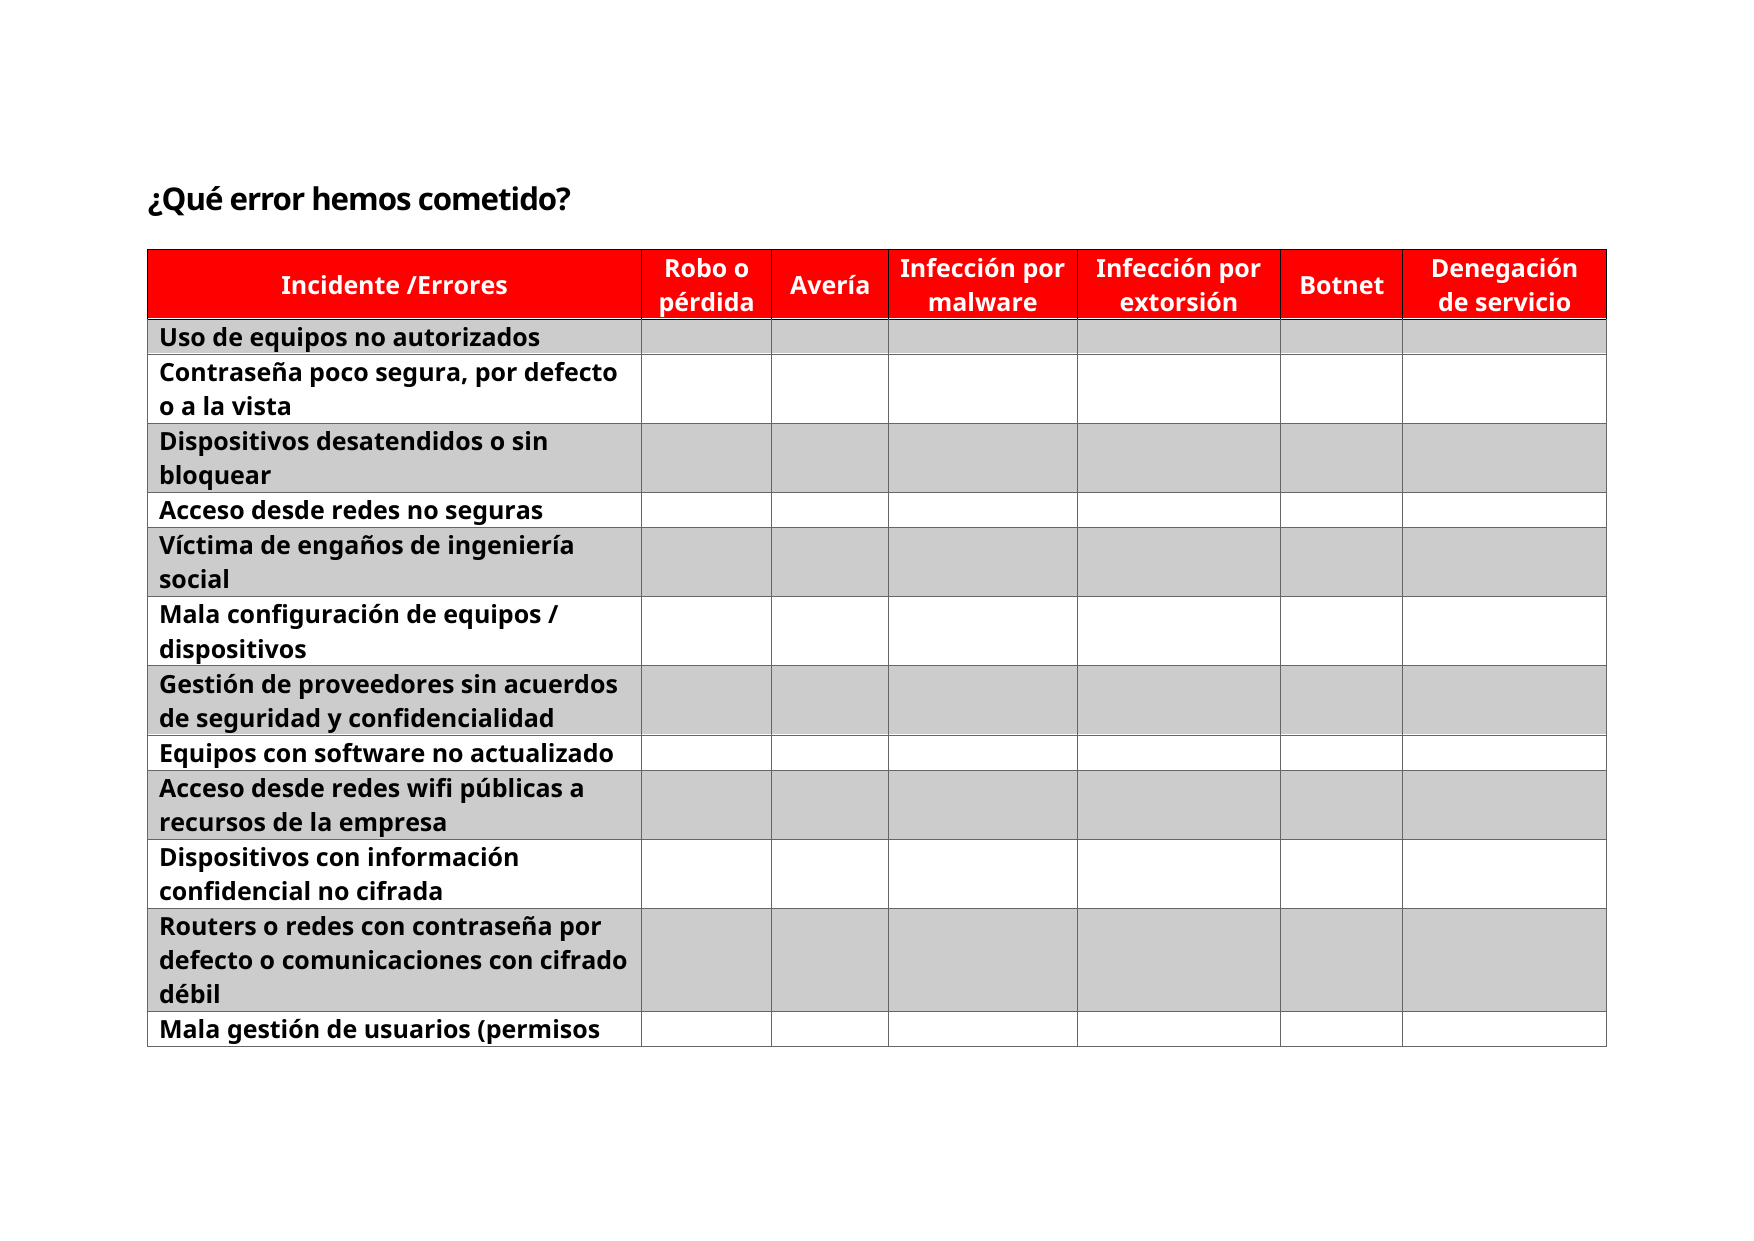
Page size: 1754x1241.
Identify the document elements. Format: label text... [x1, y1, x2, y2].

table_cell [889, 424, 1077, 492]
table_cell [1281, 320, 1402, 353]
table_cell [889, 355, 1077, 423]
table_header Incidente /Errores [148, 250, 641, 318]
table_cell [1403, 909, 1606, 1011]
table_cell [772, 528, 888, 596]
table_cell [889, 528, 1077, 596]
table_cell [1078, 1012, 1280, 1046]
table_cell Víctima de engaños de ingeniería social [148, 528, 641, 596]
table_cell [642, 355, 771, 423]
table_cell [1281, 840, 1402, 908]
table_cell [772, 424, 888, 492]
table_cell [1078, 909, 1280, 1011]
table_cell [772, 597, 888, 665]
table_header Infección por extorsión [1078, 250, 1280, 318]
table_cell [642, 597, 771, 665]
table_cell [642, 320, 771, 353]
table_cell [642, 424, 771, 492]
table_header Botnet [1281, 250, 1402, 318]
table_cell [1403, 493, 1606, 527]
table_cell [889, 320, 1077, 353]
table_cell [1078, 355, 1280, 423]
table_cell [1281, 597, 1402, 665]
table_cell [1403, 320, 1606, 353]
table_cell [642, 528, 771, 596]
table_cell Dispositivos desatendidos o sin bloquear [148, 424, 641, 492]
table_cell [1281, 666, 1402, 734]
table_cell [772, 666, 888, 734]
table_cell [1281, 424, 1402, 492]
table_cell Acceso desde redes wifi públicas a recursos de la empresa [148, 771, 641, 839]
table_cell [772, 909, 888, 1011]
table_cell [889, 771, 1077, 839]
table_cell [1078, 736, 1280, 769]
table_cell [1281, 493, 1402, 527]
table_cell [642, 771, 771, 839]
table_cell [772, 320, 888, 353]
table_cell Gestión de proveedores sin acuerdos de seguridad y confidencialidad [148, 666, 641, 734]
table_cell [1403, 666, 1606, 734]
table_cell [1078, 597, 1280, 665]
table_cell [1078, 771, 1280, 839]
table_cell Routers o redes con contraseña por defecto o comunicaciones con cifrado débil [148, 909, 641, 1011]
table_cell Acceso desde redes no seguras [148, 493, 641, 527]
table_cell [1078, 493, 1280, 527]
table_cell [1078, 528, 1280, 596]
table_cell [1281, 736, 1402, 769]
table_cell [1403, 355, 1606, 423]
table_cell [889, 736, 1077, 769]
table_cell [889, 909, 1077, 1011]
table_cell [889, 666, 1077, 734]
table_cell [1078, 666, 1280, 734]
table_cell [772, 493, 888, 527]
table_cell [642, 736, 771, 769]
table_cell [642, 1012, 771, 1046]
table_cell [1078, 320, 1280, 353]
table_cell Equipos con software no actualizado [148, 736, 641, 769]
table_cell [772, 771, 888, 839]
table_cell Contraseña poco segura, por defecto o a la vista [148, 355, 641, 423]
table_cell [772, 355, 888, 423]
table_cell [1403, 736, 1606, 769]
table_header Avería [772, 250, 888, 318]
table_cell [1281, 909, 1402, 1011]
table_cell [1281, 528, 1402, 596]
table_cell [772, 840, 888, 908]
table_cell [889, 597, 1077, 665]
table_cell [642, 493, 771, 527]
table_cell [1403, 597, 1606, 665]
table_cell Mala configuración de equipos / dispositivos [148, 597, 641, 665]
table_cell [1403, 840, 1606, 908]
table_cell [1281, 771, 1402, 839]
table_cell [772, 736, 888, 769]
table_cell [889, 1012, 1077, 1046]
table_cell [1281, 1012, 1402, 1046]
table_header Robo o pérdida [642, 250, 771, 318]
table_cell Uso de equipos no autorizados [148, 320, 641, 353]
table_cell [772, 1012, 888, 1046]
table_cell [642, 909, 771, 1011]
table_cell [642, 840, 771, 908]
table_cell [1403, 424, 1606, 492]
table_header Denegación de servicio [1403, 250, 1606, 318]
table_cell [1281, 355, 1402, 423]
table_cell [1078, 424, 1280, 492]
table_cell [1078, 840, 1280, 908]
table_cell [889, 840, 1077, 908]
table_cell [1403, 528, 1606, 596]
table_cell [642, 666, 771, 734]
table_cell [889, 493, 1077, 527]
table_cell [1403, 771, 1606, 839]
table_cell Mala gestión de usuarios (permisos [148, 1012, 641, 1046]
table_cell Dispositivos con información confidencial no cifrada [148, 840, 641, 908]
table_header Infección por malware [889, 250, 1077, 318]
table_cell [1403, 1012, 1606, 1046]
